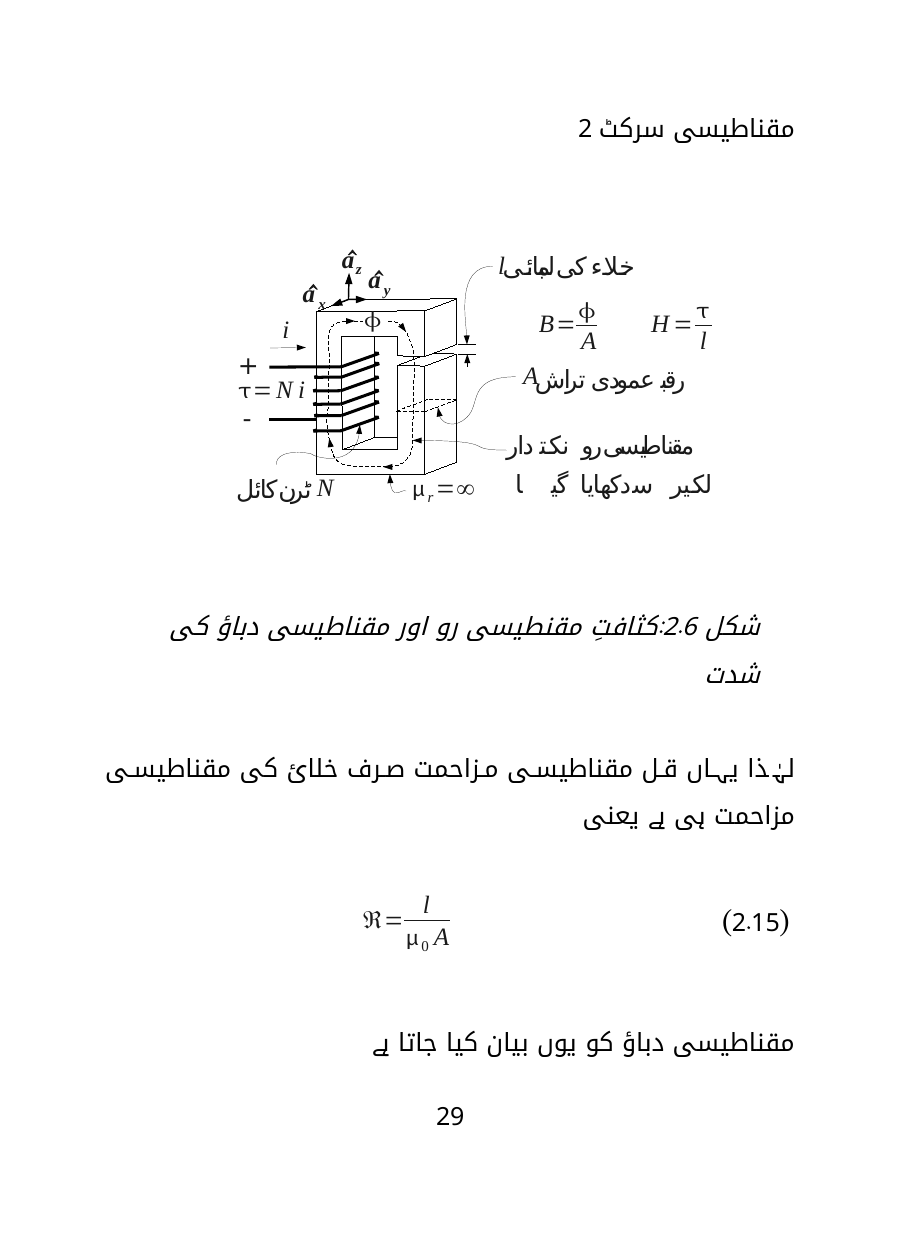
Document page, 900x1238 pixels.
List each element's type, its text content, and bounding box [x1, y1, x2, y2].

text لہٰذا یہاں قل مقناطیسی مزاحمت صرف خلائ کی مقناطیسی مزاحمت ہی ہے یعنی [105, 745, 795, 840]
text مقناطیسی دباؤ کو یوں بیان کیا جاتا ہے [105, 1019, 795, 1067]
table_header (2.15) [700, 886, 795, 973]
table_header [105, 886, 700, 973]
text شکل 2.6:کثافتِ مقنطیسی رو اور مقناطیسی دباؤ کی شدت [140, 195, 760, 698]
